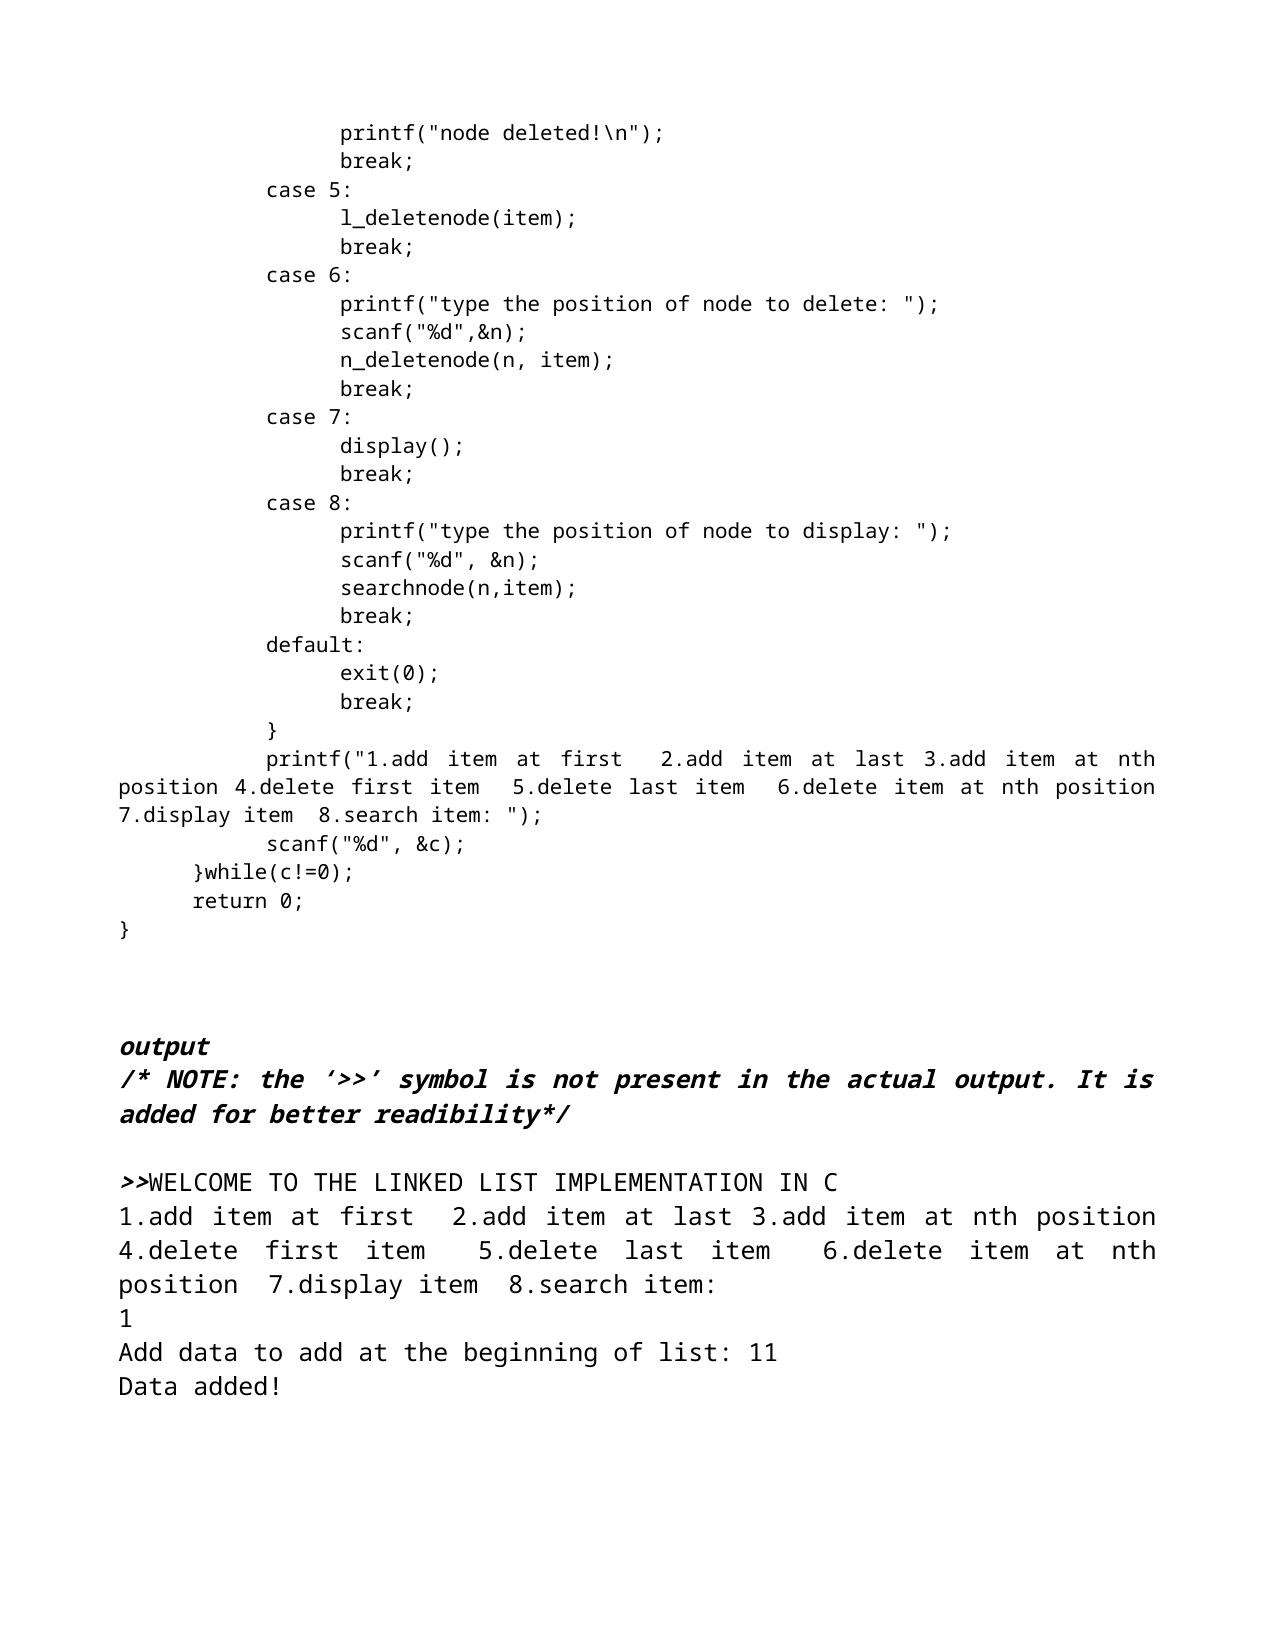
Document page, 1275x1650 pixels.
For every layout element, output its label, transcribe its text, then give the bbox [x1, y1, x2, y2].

text output [118, 1028, 1157, 1062]
text printf("type the position of node to delete: "); [118, 289, 1157, 317]
text Data added! [118, 1369, 1157, 1403]
text default: [118, 630, 1157, 658]
text break; [118, 602, 1157, 630]
text 1 [118, 1301, 1157, 1335]
text break; [118, 687, 1157, 715]
text searchnode(n,item); [118, 573, 1157, 602]
text break; [118, 147, 1157, 175]
text n_deletenode(n, item); [118, 346, 1157, 374]
text l_deletenode(item); [118, 203, 1157, 232]
text scanf("%d", &n); [118, 545, 1157, 573]
text }while(c!=0); [118, 857, 1157, 886]
text case 5: [118, 175, 1157, 203]
text case 6: [118, 260, 1157, 289]
text break; [118, 459, 1157, 488]
text case 8: [118, 488, 1157, 516]
text printf("type the position of node to display: "); [118, 516, 1157, 545]
text 1.add item at first 2.add item at last 3.add item at nth position 4.delete first item 5.delete last item 6.delete item at nth position 7.display item 8.search item: [118, 1198, 1157, 1301]
text scanf("%d",&n); [118, 317, 1157, 346]
text break; [118, 374, 1157, 402]
text return 0; [118, 886, 1157, 914]
text printf("1.add item at first 2.add item at last 3.add item at nth position 4.delete first item 5.delete last item 6.delete item at nth position 7.display item 8.search item: "); [118, 744, 1157, 829]
text exit(0); [118, 658, 1157, 687]
text break; [118, 232, 1157, 260]
text display(); [118, 431, 1157, 459]
text Add data to add at the beginning of list: 11 [118, 1335, 1157, 1369]
text } [118, 914, 1157, 943]
text case 7: [118, 402, 1157, 431]
text /* NOTE: the ‘>>’ symbol is not present in the actual output. It is added for better readibility*/ [118, 1062, 1157, 1130]
text >>WELCOME TO THE LINKED LIST IMPLEMENTATION IN C [118, 1164, 1157, 1198]
text scanf("%d", &c); [118, 829, 1157, 857]
text } [118, 715, 1157, 744]
text printf("node deleted!\n"); [118, 118, 1157, 147]
